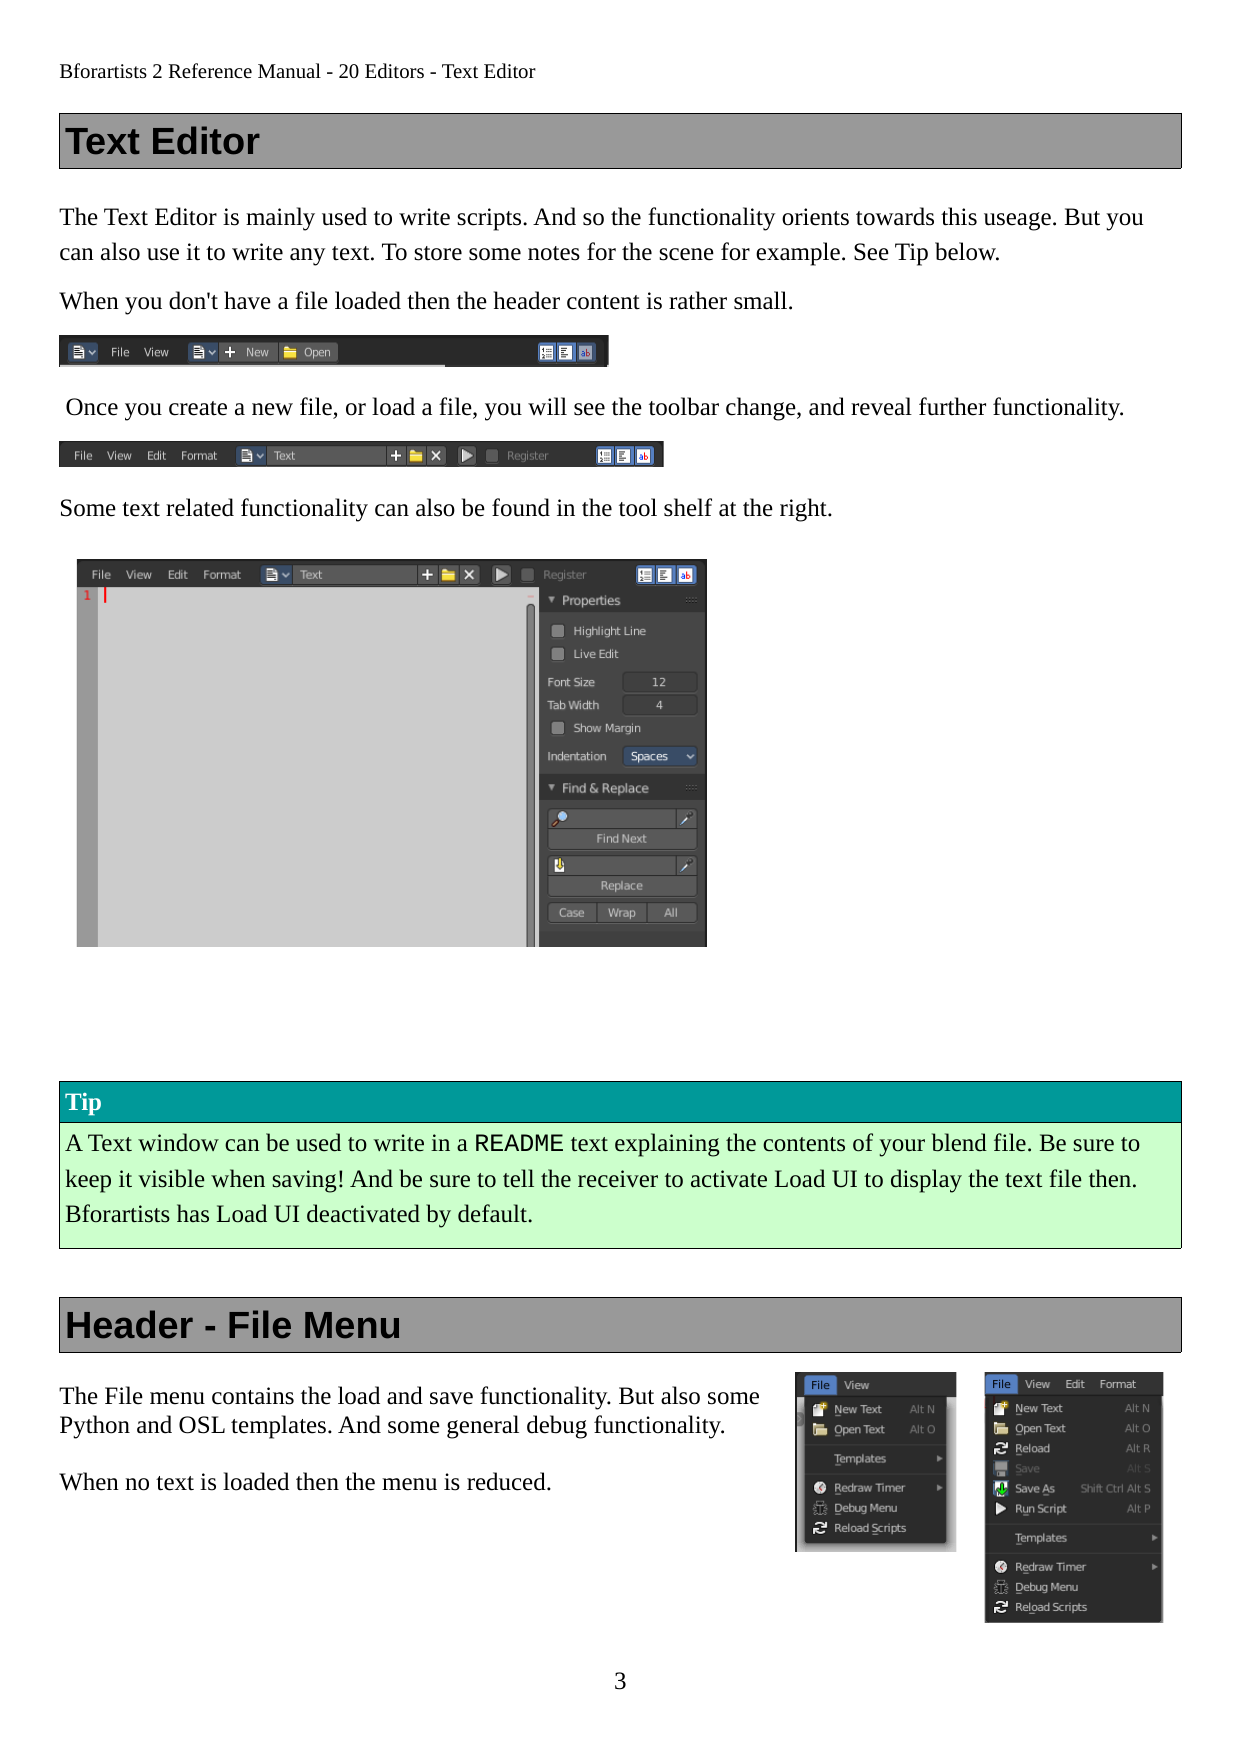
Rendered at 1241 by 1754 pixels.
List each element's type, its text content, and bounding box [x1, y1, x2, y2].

text Some text related functionality can also be found in the tool shelf at the right. [59, 493, 1181, 521]
table_header Header - File Menu [60, 1298, 1181, 1352]
table_header Tip [60, 1082, 1181, 1122]
text When no text is loaded then the menu is reduced. [59, 1467, 795, 1496]
picture [795, 1372, 957, 1552]
text The Text Editor is mainly used to write scripts. And so the functionality orients towards this useage. But you can also use it to write any text. To store some notes for the scene for example. See Tip below. [59, 202, 1181, 266]
table_header Text Editor [60, 114, 1181, 168]
text When you don't have a file loaded then the header content is rather small. [59, 286, 1181, 315]
picture [984, 1372, 1164, 1623]
table_cell A Text window can be used to write in a README text explaining the contents of your blend file. Be sure to keep it visible when saving! And be sure to tell the receiver to activate Load UI to display the text file then. Bforartists has Load UI deactivated by default. [60, 1123, 1181, 1248]
picture [59, 441, 664, 467]
text The File menu contains the load and save functionality. But also some Python and OSL templates. And some general debug functionality. [59, 1381, 795, 1438]
picture [59, 335, 609, 367]
text Once you create a new file, or load a file, you will see the toolbar change, and reveal further functionality. [59, 392, 1181, 421]
picture [76, 559, 707, 947]
